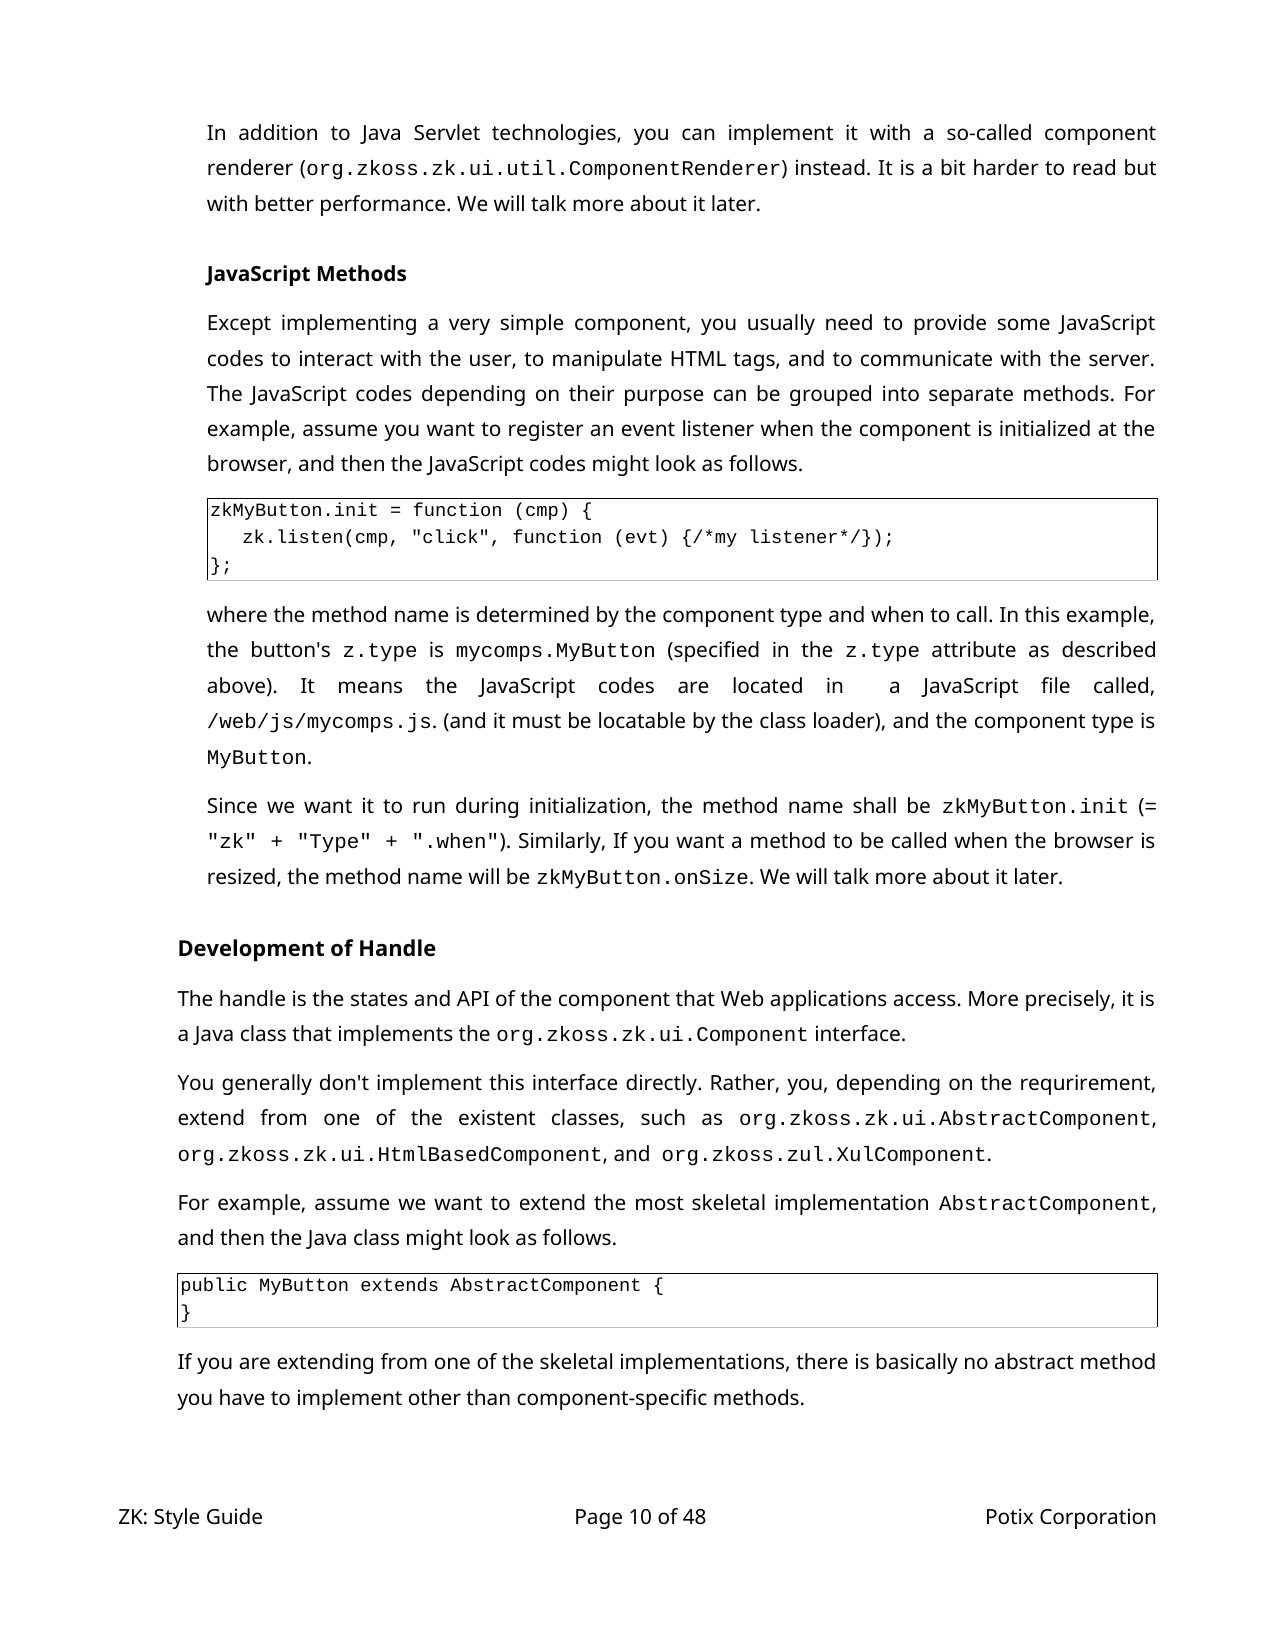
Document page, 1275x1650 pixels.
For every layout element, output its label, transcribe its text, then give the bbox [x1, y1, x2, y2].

subtitle JavaScript Methods [207, 259, 1157, 288]
text } [178, 1299, 1157, 1327]
text You generally don't implement this interface directly. Rather, you, depending on the requrirement, extend from one of the existent classes, such as org.zkoss.zk.ui.AbstractComponent, org.zkoss.zk.ui.HtmlBasedComponent, and org.zkoss.zul.XulComponent. [177, 1068, 1157, 1167]
text The handle is the states and API of the component that Web applications access. More precisely, it is a Java class that implements the org.zkoss.zk.ui.Component interface. [177, 984, 1157, 1047]
subtitle Development of Handle [177, 933, 1157, 963]
text Except implementing a very simple component, you usually need to provide some JavaScript codes to interact with the user, to manipulate HTML tags, and to communicate with the server. The JavaScript codes depending on their purpose can be grouped into separate methods. For example, assume you want to register an event listener when the component is initialized at the browser, and then the JavaScript codes might look as follows. [207, 308, 1157, 477]
text }; [208, 552, 1157, 580]
text For example, assume we want to extend the most skeletal implementation AbstractComponent, and then the Java class might look as follows. [177, 1188, 1157, 1252]
text zk.listen(cmp, "click", function (evt) {/*my listener*/}); [208, 525, 1157, 549]
text zkMyButton.init = function (cmp) { [208, 499, 1157, 522]
text public MyButton extends AbstractComponent { [178, 1274, 1157, 1297]
text where the method name is determined by the component type and when to call. In this example, the button's z.type is mycomps.MyButton (specified in the z.type attribute as described above). It means the JavaScript codes are located in a JavaScript file called, /web/js/mycomps.js. (and it must be locatable by the class loader), and the component type is MyButton. [207, 600, 1157, 770]
text Since we want it to run during initialization, the method name shall be zkMyButton.init (= "zk" + "Type" + ".when"). Similarly, If you want a method to be called when the browser is resized, the method name will be zkMyButton.onSize. We will talk more about it later. [207, 791, 1157, 891]
text In addition to Java Servlet technologies, you can implement it with a so-called component renderer (org.zkoss.zk.ui.util.ComponentRenderer) instead. It is a bit harder to read but with better performance. We will talk more about it later. [207, 118, 1157, 217]
text If you are extending from one of the skeletal implementations, there is basically no abstract method you have to implement other than component-specific methods. [177, 1347, 1157, 1411]
